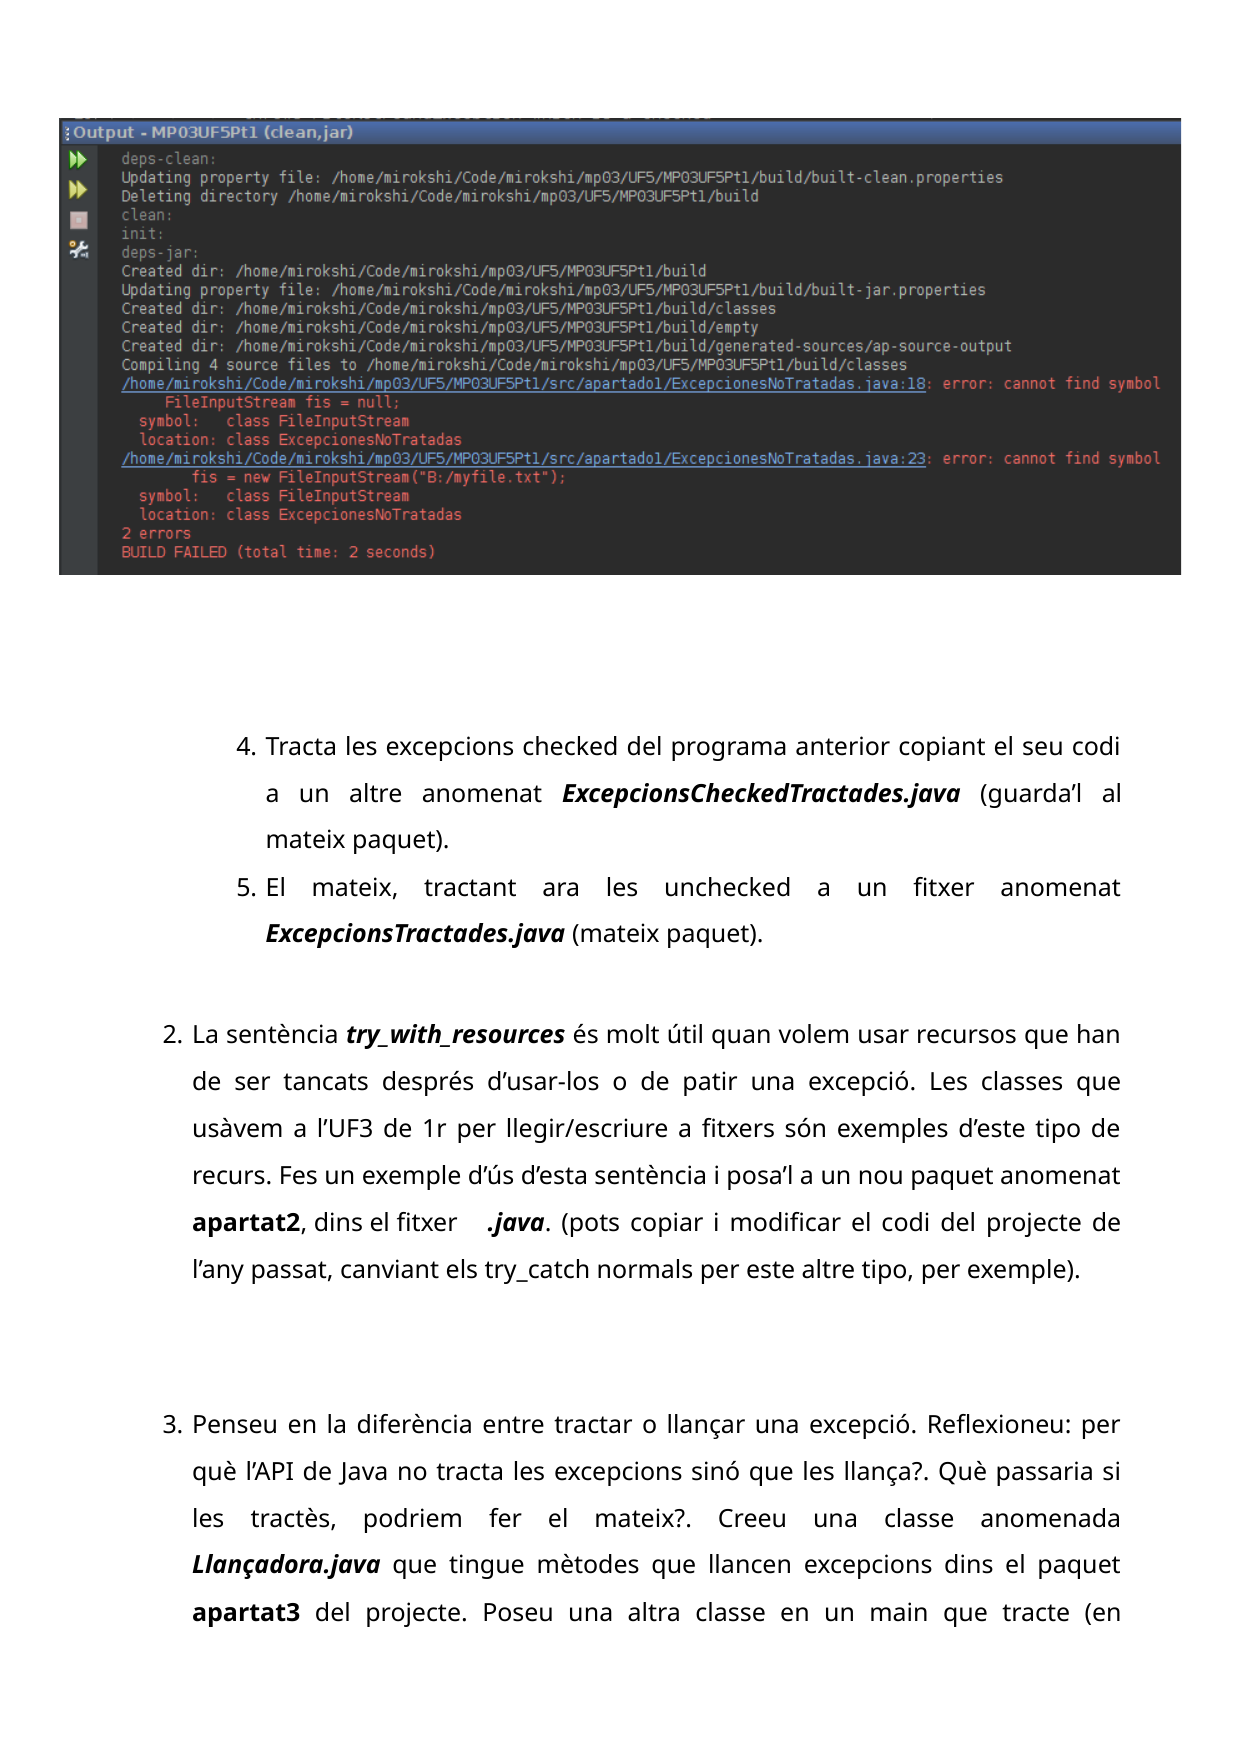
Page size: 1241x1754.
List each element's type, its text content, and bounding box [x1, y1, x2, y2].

list Penseu en la diferència entre tractar o llançar una excepció. Reflexioneu: per què l’API de Java no tracta les excepcions sinó que les llança?. Què passaria si les tractès, podriem fer el mateix?. Creeu una classe anomenada Llançadora.java que tingue mètodes que llancen excepcions dins el paquet apartat3 del projecte. Poseu una altra classe en un main que tracte (en [162, 1406, 1122, 1628]
picture [59, 118, 1182, 575]
list El mateix, tractant ara les unchecked a un fitxer anomenat ExcepcionsTractades.java (mateix paquet). [236, 869, 1122, 950]
list Tracta les excepcions checked del programa anterior copiant el seu codi a un altre anomenat ExcepcionsCheckedTractades.java (guarda’l al mateix paquet). [236, 728, 1122, 856]
list La sentència try_with_resources és molt útil quan volem usar recursos que han de ser tancats després d’usar-los o de patir una excepció. Les classes que usàvem a l’UF3 de 1r per llegir/escriure a fitxers són exemples d’este tipo de recurs. Fes un exemple d’ús d’esta sentència i posa’l a un nou paquet anomenat apartat2, dins el fitxer .java. (pots copiar i modificar el codi del projecte de l’any passat, canviant els try_catch normals per este altre tipo, per exemple). [162, 1017, 1122, 1286]
